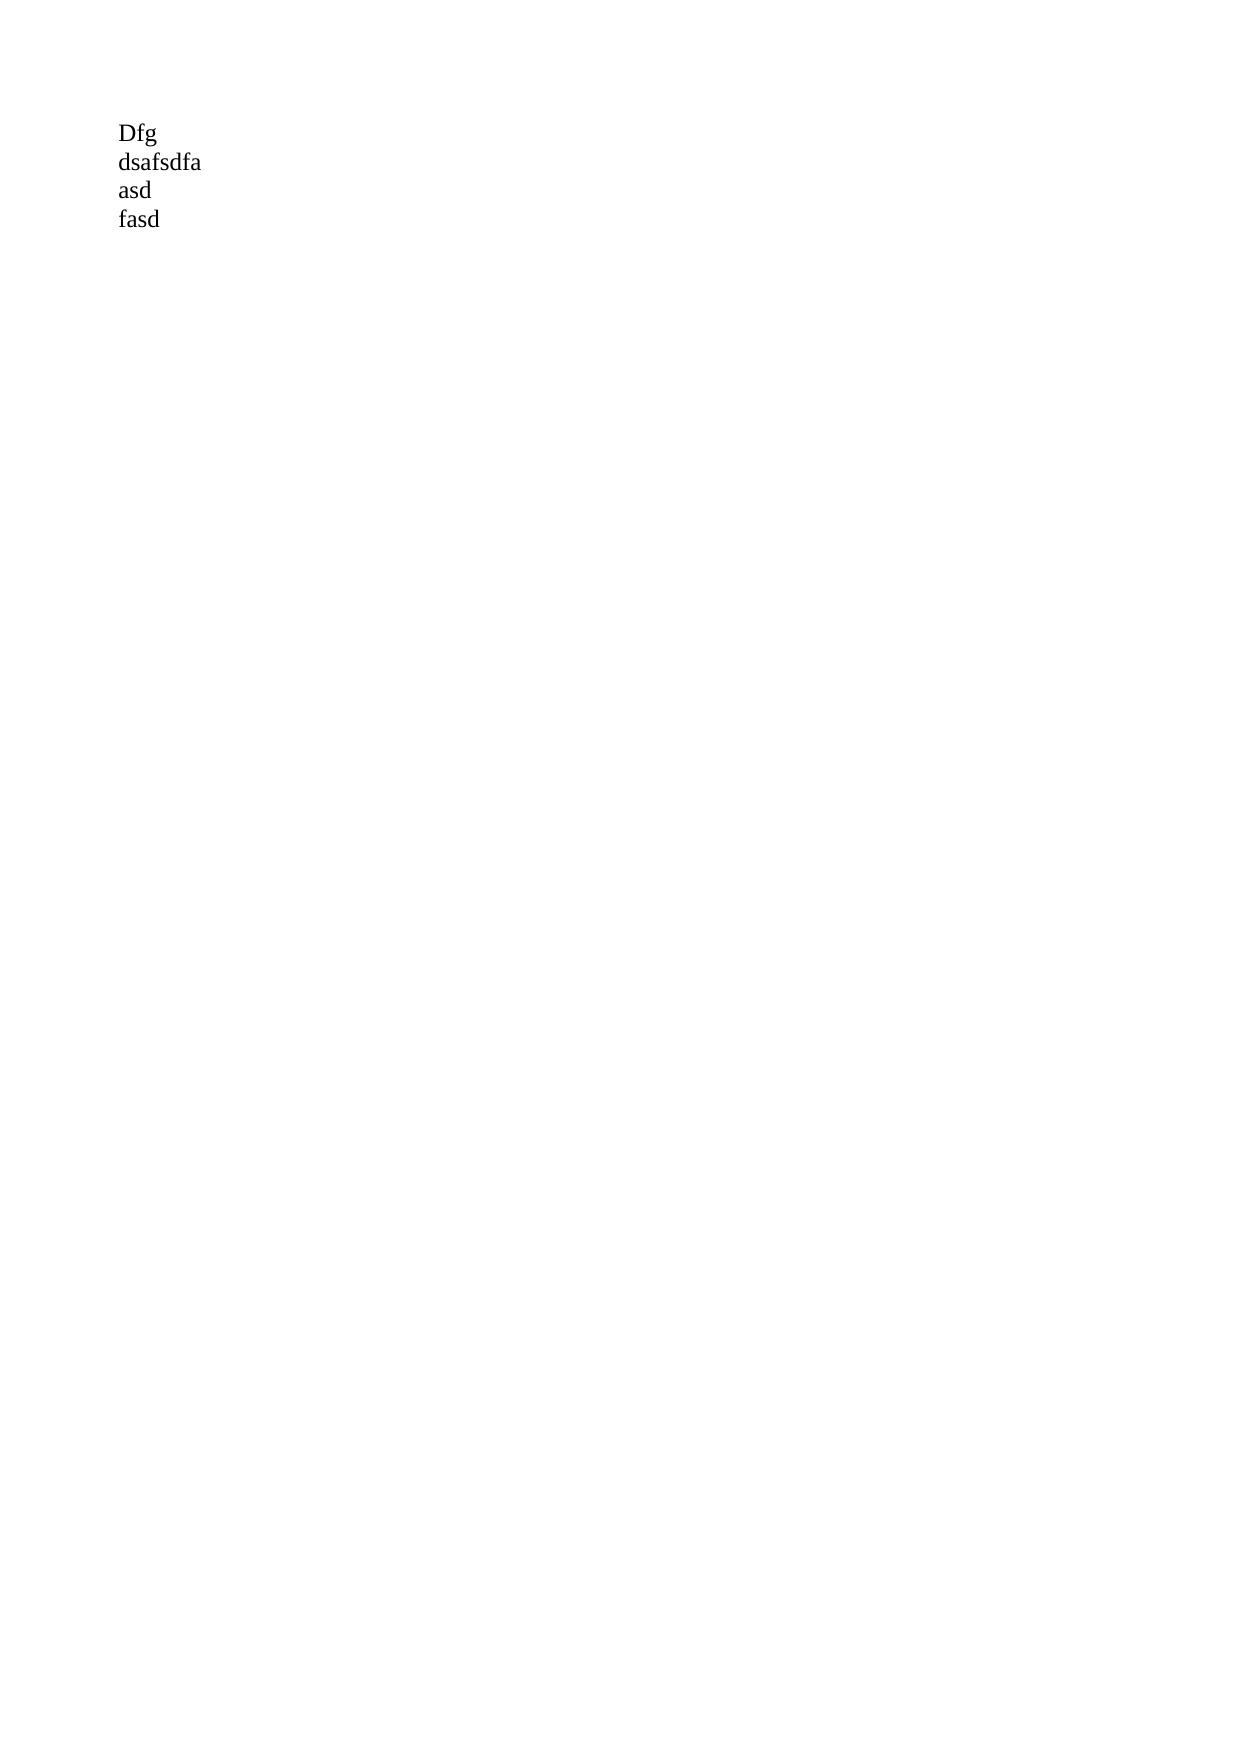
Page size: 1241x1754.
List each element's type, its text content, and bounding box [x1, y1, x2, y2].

text fasd [118, 204, 1122, 233]
text Dfg [118, 118, 1122, 147]
text dsafsdfa [118, 147, 1122, 176]
text asd [118, 176, 1122, 204]
